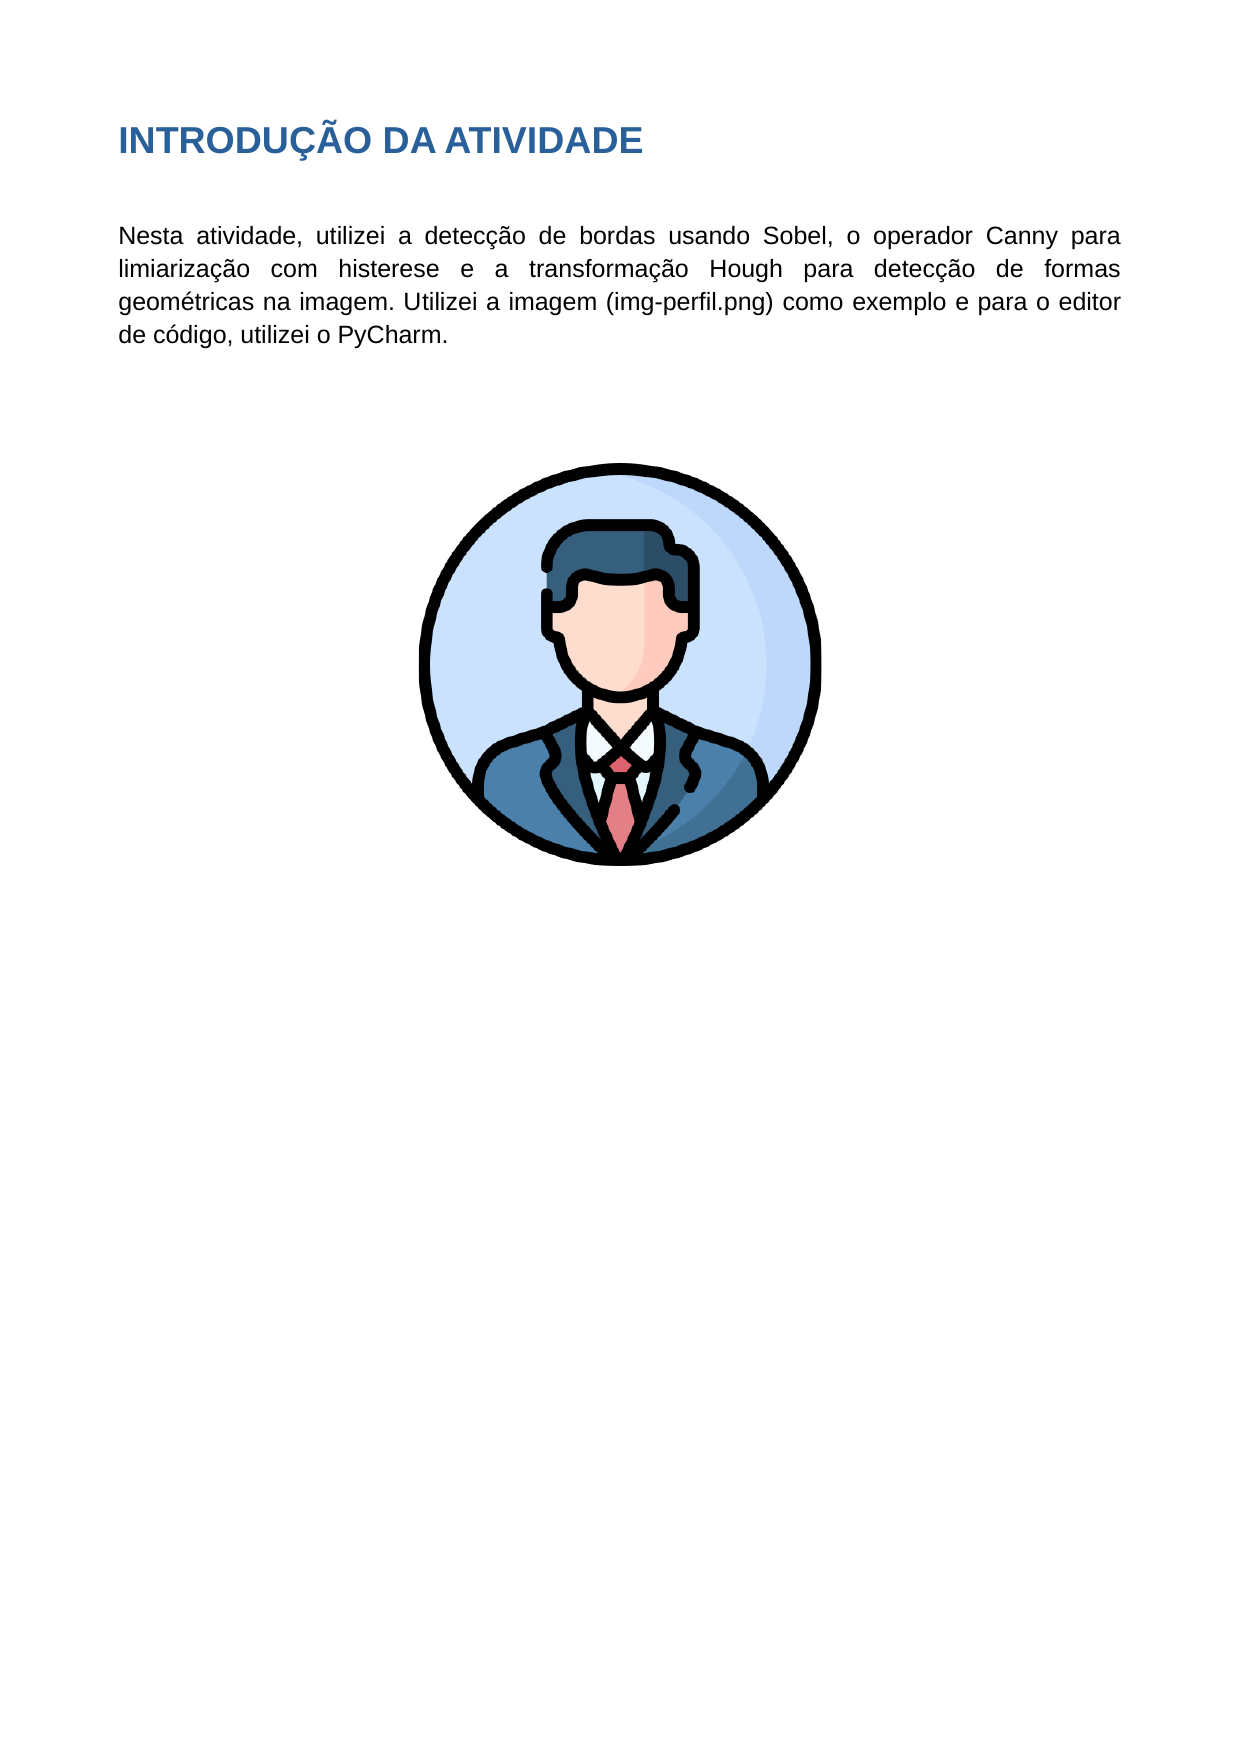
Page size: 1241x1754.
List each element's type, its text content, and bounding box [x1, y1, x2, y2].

text Nesta atividade, utilizei a detecção de bordas usando Sobel, o operador Canny para limiarização com histerese e a transformação Hough para detecção de formas geométricas na imagem. Utilizei a imagem (img-perfil.png) como exemplo e para o editor de código, utilizei o PyCharm. [118, 221, 1122, 349]
picture [418, 463, 822, 866]
subtitle INTRODUÇÃO DA ATIVIDADE [118, 118, 1122, 161]
